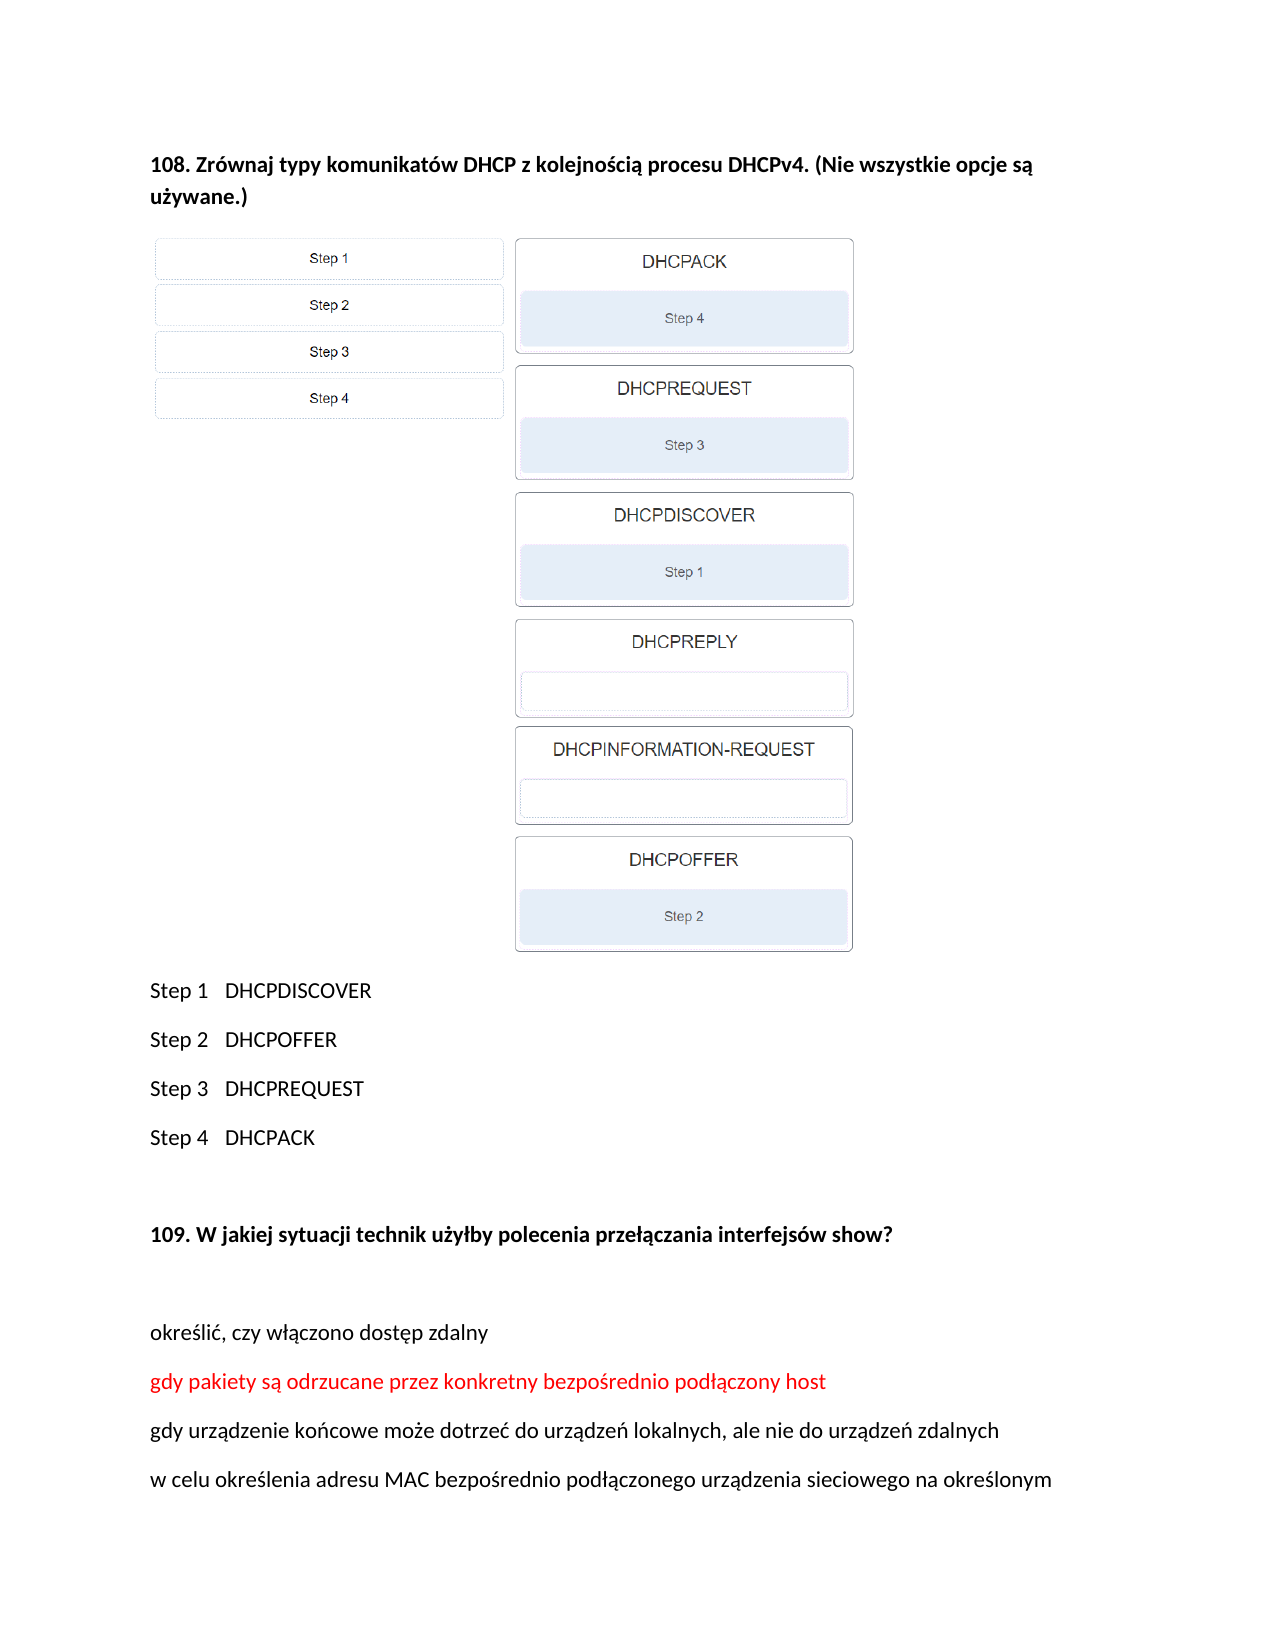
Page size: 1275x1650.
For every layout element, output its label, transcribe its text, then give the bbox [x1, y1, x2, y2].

text Step 4 DHCPACK [150, 1123, 1125, 1151]
text określić, czy włączono dostęp zdalny [150, 1318, 1125, 1346]
text Step 2 DHCPOFFER [150, 1025, 1125, 1053]
text 109. W jakiej sytuacji technik użyłby polecenia przełączania interfejsów show? [150, 1221, 1125, 1249]
text 108. Zrównaj typy komunikatów DHCP z kolejnością procesu DHCPv4. (Nie wszystkie opcje są używane.) [150, 150, 1125, 210]
text Step 3 DHCPREQUEST [150, 1074, 1125, 1102]
text w celu określenia adresu MAC bezpośrednio podłączonego urządzenia sieciowego na określonym [150, 1465, 1125, 1493]
text gdy urządzenie końcowe może dotrzeć do urządzeń lokalnych, ale nie do urządzeń zdalnych [150, 1416, 1125, 1444]
text Step 1 DHCPDISCOVER [150, 976, 1125, 1004]
text gdy pakiety są odrzucane przez konkretny bezpośrednio podłączony host [150, 1367, 1125, 1395]
